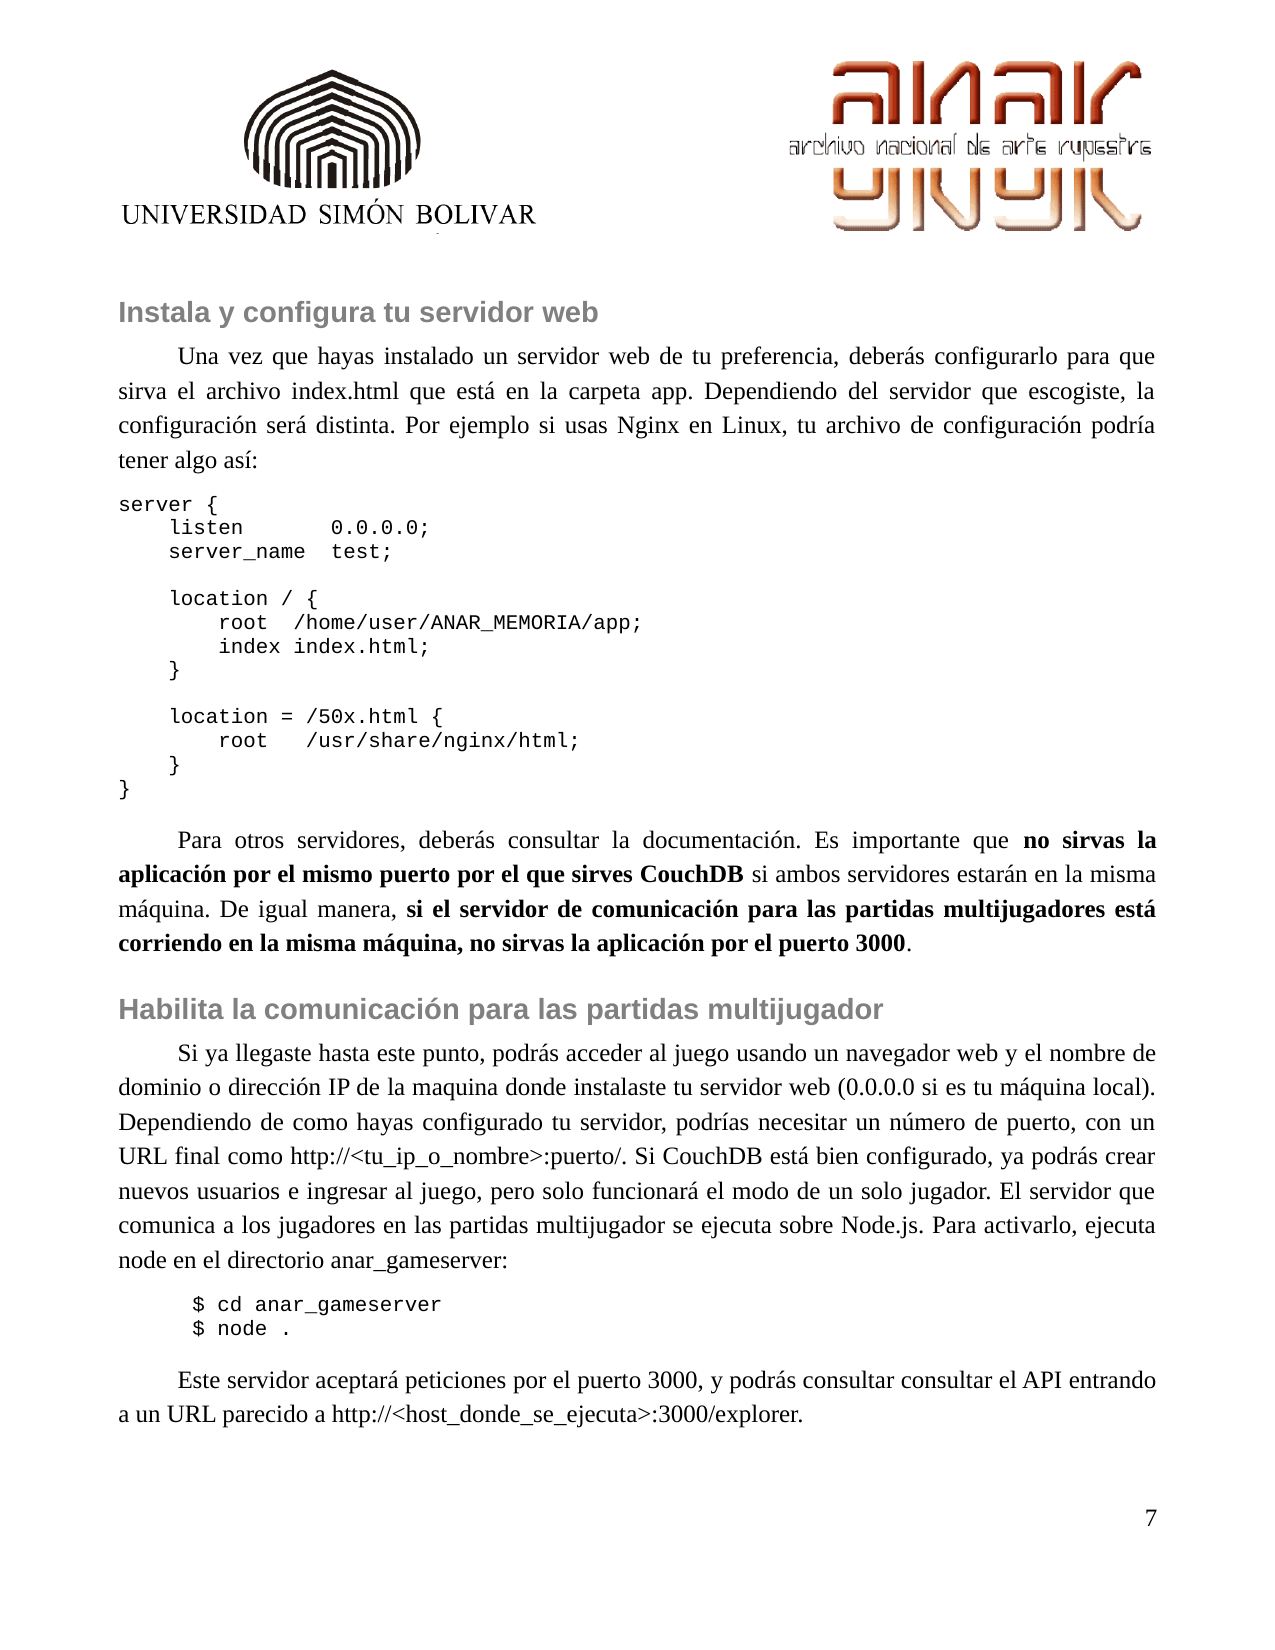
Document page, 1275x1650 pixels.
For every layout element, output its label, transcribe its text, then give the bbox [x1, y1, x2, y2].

text server_name test; [118, 541, 1157, 565]
text Una vez que hayas instalado un servidor web de tu preferencia, deberás configurarlo para que sirva el archivo index.html que está en la carpeta app. Dependiendo del servidor que escogiste, la configuración será distinta. Por ejemplo si usas Nginx en Linux, tu archivo de configuración podría tener algo así: [118, 341, 1157, 473]
text root /usr/share/nginx/html; [118, 730, 1157, 754]
subtitle Instala y configura tu servidor web [118, 295, 1157, 329]
text Este servidor aceptará peticiones por el puerto 3000, y podrás consultar consultar el API entrando a un URL parecido a http://<host_donde_se_ejecuta>:3000/explorer. [118, 1365, 1157, 1428]
picture [789, 61, 1151, 231]
text server { [118, 494, 1157, 517]
text } [118, 754, 1157, 777]
text location = /50x.html { [118, 707, 1157, 730]
picture [118, 69, 537, 234]
text } [118, 659, 1157, 683]
text index index.html; [118, 636, 1157, 659]
text root /home/user/ANAR_MEMORIA/app; [118, 612, 1157, 636]
subtitle Habilita la comunicación para las partidas multijugador [118, 992, 1157, 1025]
text Para otros servidores, deberás consultar la documentación. Es importante que no sirvas la aplicación por el mismo puerto por el que sirves CouchDB si ambos servidores estarán en la misma máquina. De igual manera, si el servidor de comunicación para las partidas multijugadores está corriendo en la misma máquina, no sirvas la aplicación por el puerto 3000. [118, 825, 1157, 957]
text $ node . [118, 1317, 1157, 1341]
text location / { [118, 588, 1157, 612]
text } [118, 777, 1157, 801]
text $ cd anar_gameserver [118, 1294, 1157, 1317]
text listen 0.0.0.0; [118, 517, 1157, 541]
text Si ya llegaste hasta este punto, podrás acceder al juego usando un navegador web y el nombre de dominio o dirección IP de la maquina donde instalaste tu servidor web (0.0.0.0 si es tu máquina local). Dependiendo de como hayas configurado tu servidor, podrías necesitar un número de puerto, con un URL final como http://<tu_ip_o_nombre>:puerto/. Si CouchDB está bien configurado, ya podrás crear nuevos usuarios e ingresar al juego, pero solo funcionará el modo de un solo jugador. El servidor que comunica a los jugadores en las partidas multijugador se ejecuta sobre Node.js. Para activarlo, ejecuta node en el directorio anar_gameserver: [118, 1038, 1157, 1273]
